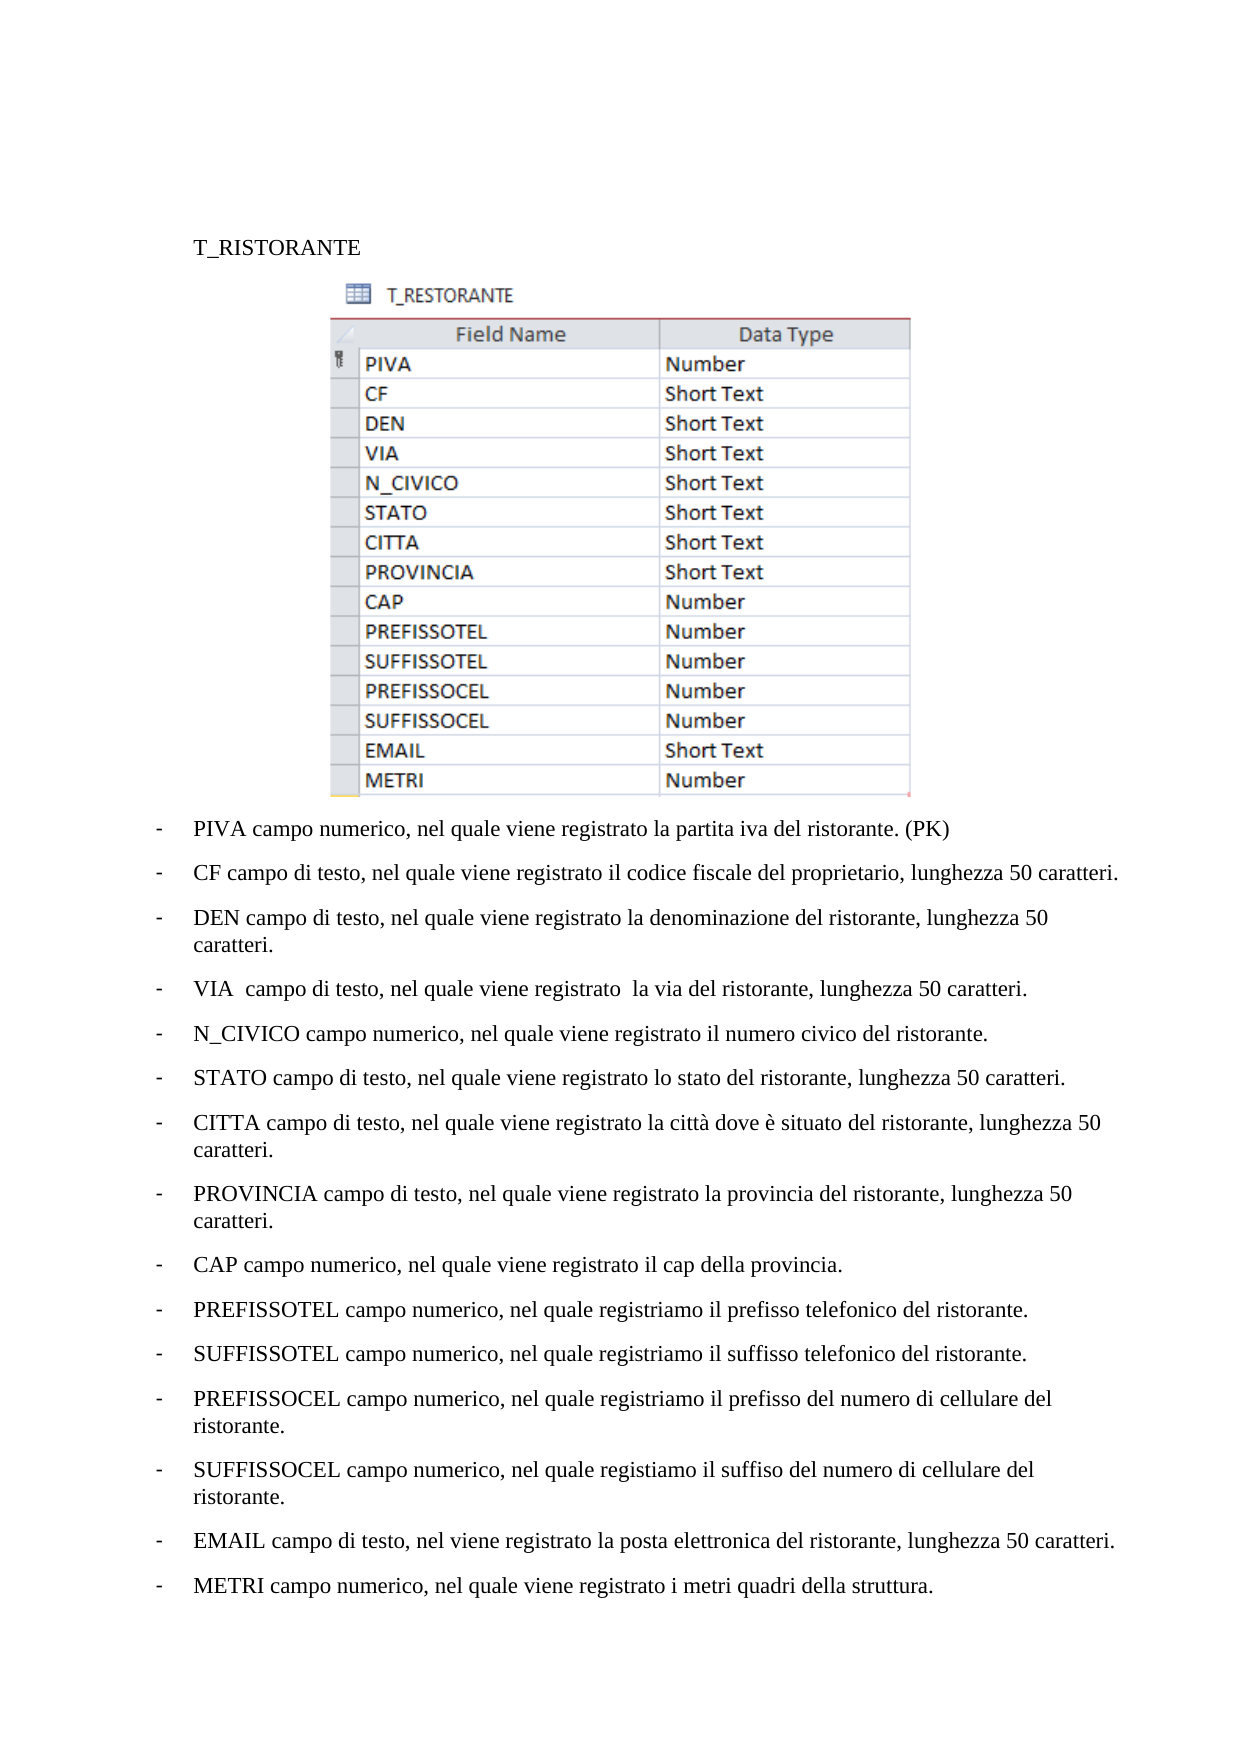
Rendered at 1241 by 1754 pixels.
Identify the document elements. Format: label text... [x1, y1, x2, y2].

list METRI campo numerico, nel quale viene registrato i metri quadri della struttura. [156, 1571, 1122, 1599]
list CITTA campo di testo, nel quale viene registrato la città dove è situato del ristorante, lunghezza 50 caratteri. [156, 1108, 1122, 1162]
list PIVA campo numerico, nel quale viene registrato la partita iva del ristorante. (PK) [156, 814, 1122, 842]
list CAP campo numerico, nel quale viene registrato il cap della provincia. [156, 1250, 1122, 1278]
list VIA campo di testo, nel quale viene registrato la via del ristorante, lunghezza 50 caratteri. [156, 974, 1122, 1002]
list STATO campo di testo, nel quale viene registrato lo stato del ristorante, lunghezza 50 caratteri. [156, 1063, 1122, 1091]
list EMAIL campo di testo, nel viene registrato la posta elettronica del ristorante, lunghezza 50 caratteri. [156, 1526, 1122, 1554]
list PROVINCIA campo di testo, nel quale viene registrato la provincia del ristorante, lunghezza 50 caratteri. [156, 1179, 1122, 1233]
list SUFFISSOCEL campo numerico, nel quale registiamo il suffiso del numero di cellulare del ristorante. [156, 1455, 1122, 1510]
list DEN campo di testo, nel quale viene registrato la denominazione del ristorante, lunghezza 50 caratteri. [156, 903, 1122, 957]
list N_CIVICO campo numerico, nel quale viene registrato il numero civico del ristorante. [156, 1019, 1122, 1047]
list PREFISSOTEL campo numerico, nel quale registriamo il prefisso telefonico del ristorante. [156, 1295, 1122, 1323]
list T_RISTORANTE [193, 234, 1122, 260]
list PREFISSOCEL campo numerico, nel quale registriamo il prefisso del numero di cellulare del ristorante. [156, 1384, 1122, 1439]
list SUFFISSOTEL campo numerico, nel quale registriamo il suffisso telefonico del ristorante. [156, 1339, 1122, 1368]
list CF campo di testo, nel quale viene registrato il codice fiscale del proprietario, lunghezza 50 caratteri. [156, 858, 1122, 886]
